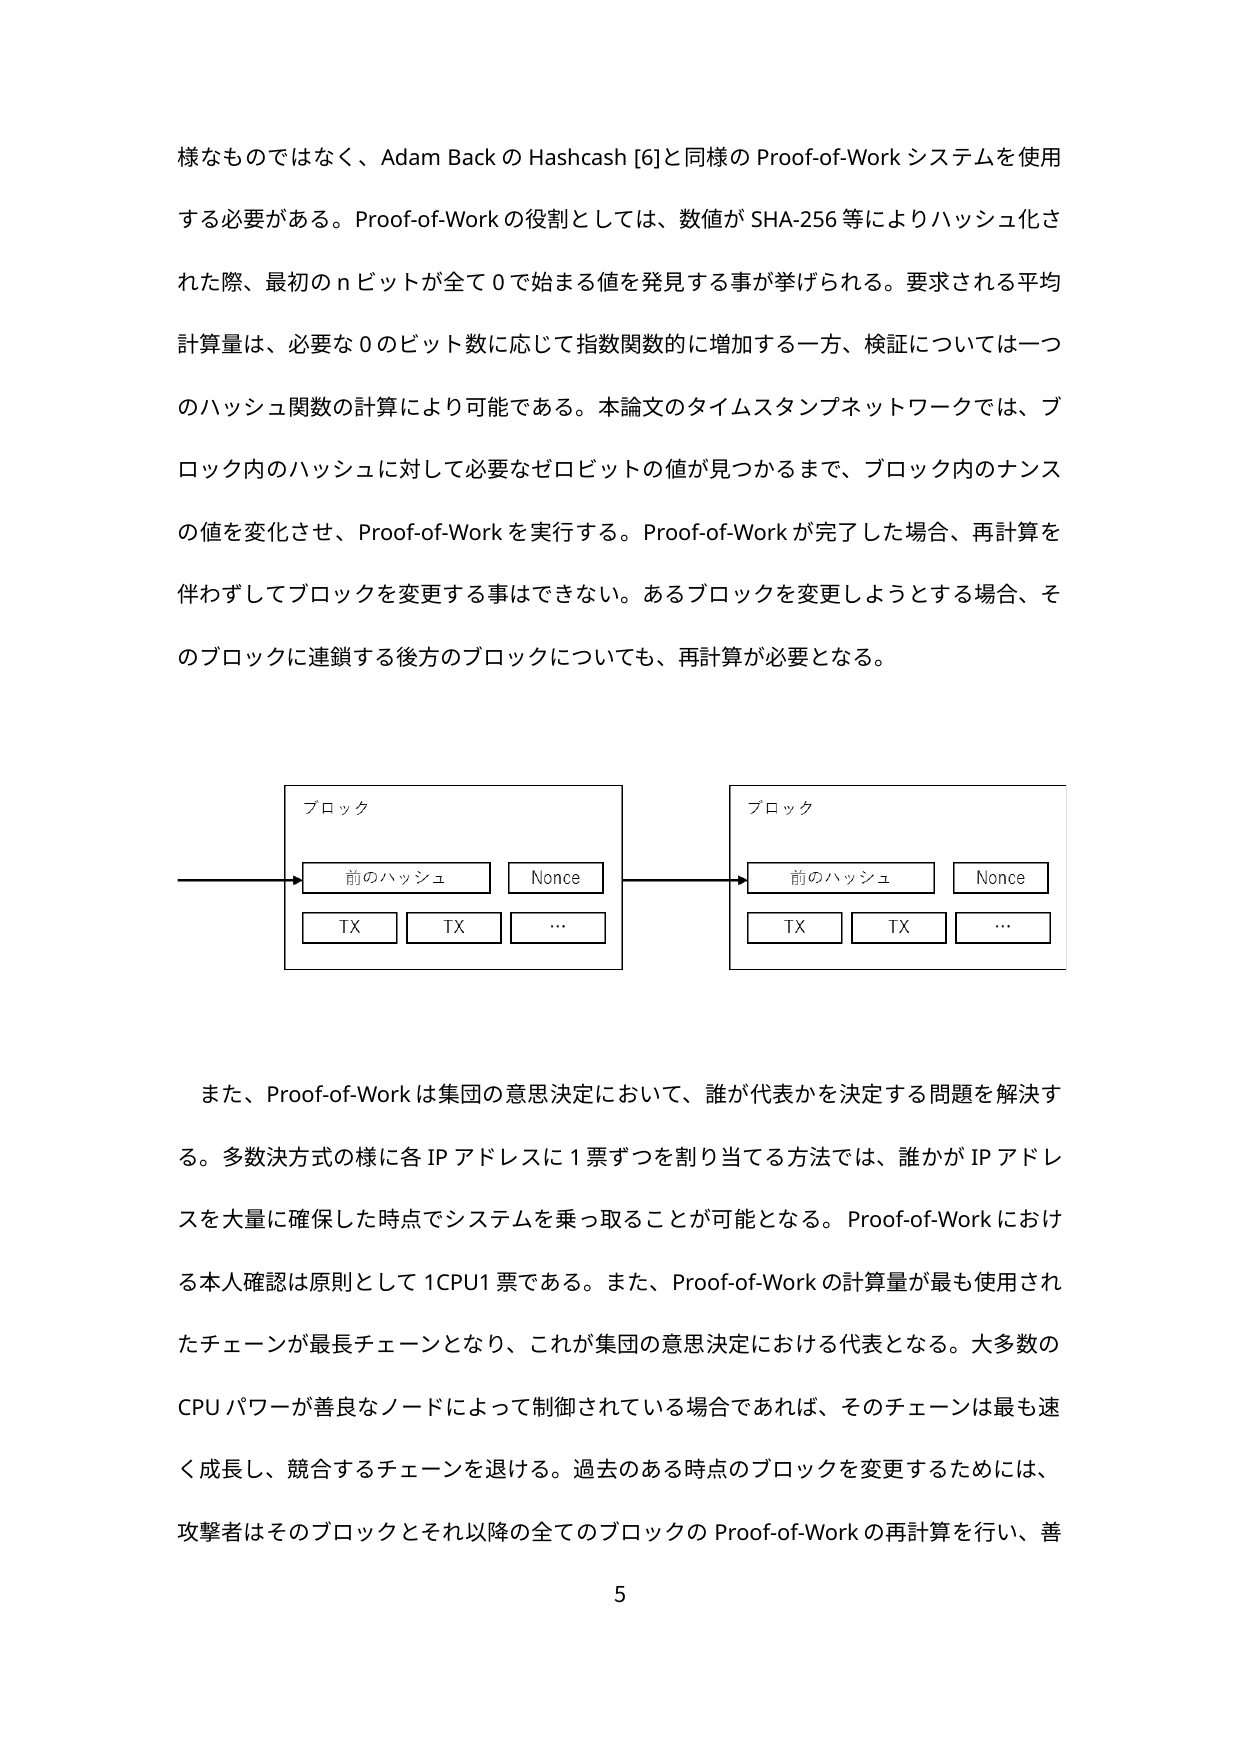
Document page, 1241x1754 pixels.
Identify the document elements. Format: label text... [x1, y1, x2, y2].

text また、Proof-of-Workは集団の意思決定において、誰が代表かを決定する問題を解決する。多数決方式の様に各IPアドレスに1票ずつを割り当てる方法では、誰かがIPアドレスを大量に確保した時点でシステムを乗っ取ることが可能となる。Proof-of-Workにおける本人確認は原則として1CPU1票である。また、Proof-of-Workの計算量が最も使用されたチェーンが最長チェーンとなり、これが集団の意思決定における代表となる。大多数のCPUパワーが善良なノードによって制御されている場合であれば、そのチェーンは最も速く成長し、競合するチェーンを退ける。過去のある時点のブロックを変更するためには、攻撃者はそのブロックとそれ以降の全てのブロックのProof-of-Workの再計算を行い、善 [177, 1051, 1063, 1551]
text 様なものではなく、Adam BackのHashcash [6]と同様のProof-of-Workシステムを使用する必要がある。Proof-of-Workの役割としては、数値がSHA-256等によりハッシュ化された際、最初のnビットが全て0で始まる値を発見する事が挙げられる。要求される平均計算量は、必要な0のビット数に応じて指数関数的に増加する一方、検証については一つのハッシュ関数の計算により可能である。本論文のタイムスタンプネットワークでは、ブロック内のハッシュに対して必要なゼロビットの値が見つかるまで、ブロック内のナンスの値を変化させ、Proof-of-Workを実行する。Proof-of-Workが完了した場合、再計算を伴わずしてブロックを変更する事はできない。あるブロックを変更しようとする場合、そのブロックに連鎖する後方のブロックについても、再計算が必要となる。 [177, 114, 1063, 676]
